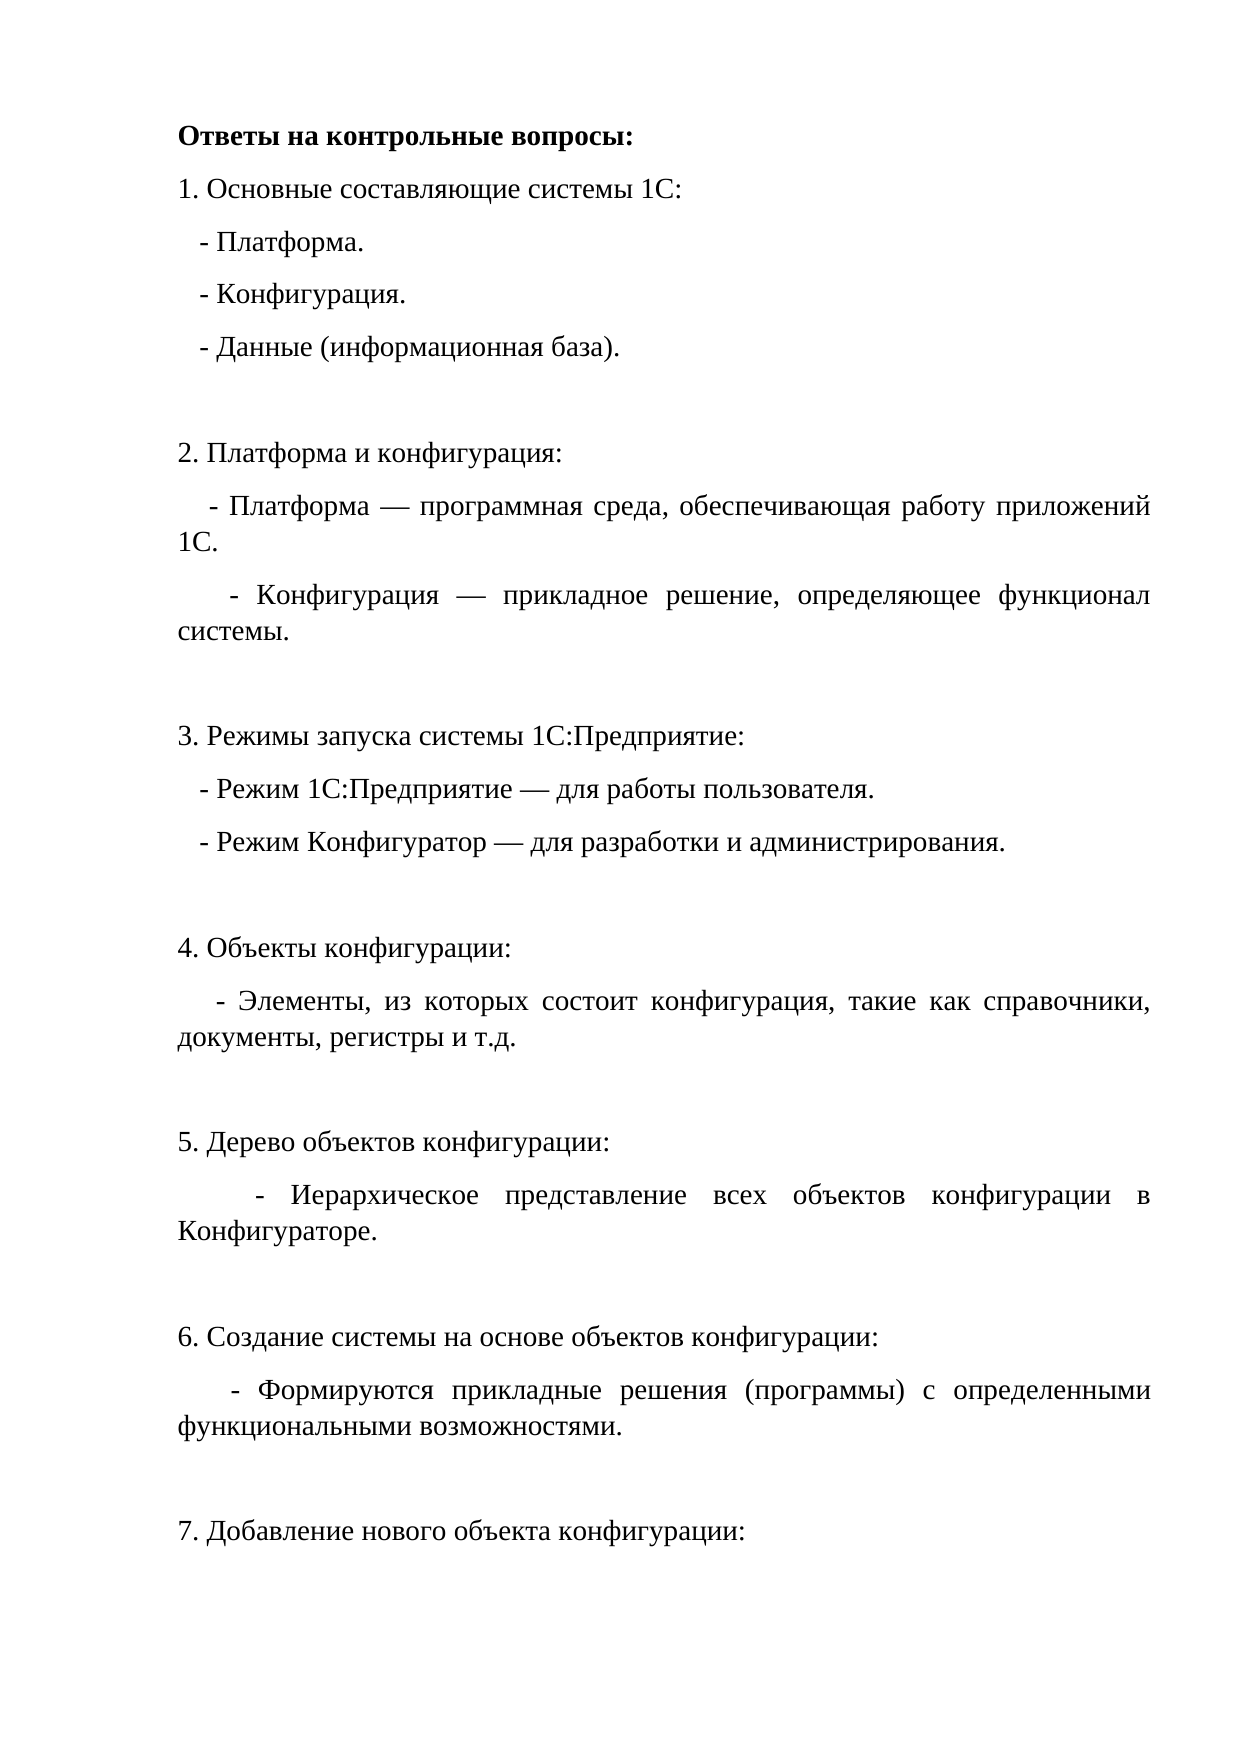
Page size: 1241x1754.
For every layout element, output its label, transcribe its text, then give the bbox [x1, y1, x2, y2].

text 2. Платформа и конфигурация: [177, 435, 1152, 468]
text 1. Основные составляющие системы 1С: [177, 171, 1152, 204]
text 7. Добавление нового объекта конфигурации: [177, 1513, 1152, 1547]
text 6. Создание системы на основе объектов конфигурации: [177, 1319, 1152, 1352]
text - Платформа. [177, 224, 1152, 257]
text - Данные (информационная база). [177, 329, 1152, 363]
text Ответы на контрольные вопросы: [177, 118, 1152, 152]
text - Элементы, из которых состоит конфигурация, такие как справочники, документы, регистры и т.д. [177, 983, 1152, 1052]
text 3. Режимы запуска системы 1С:Предприятие: [177, 718, 1152, 752]
text - Конфигурация — прикладное решение, определяющее функционал системы. [177, 577, 1152, 646]
text - Конфигурация. [177, 277, 1152, 310]
text 4. Объекты конфигурации: [177, 930, 1152, 963]
text - Режим 1С:Предприятие — для работы пользователя. [177, 771, 1152, 805]
text - Платформа — программная среда, обеспечивающая работу приложений 1С. [177, 488, 1152, 557]
text 5. Дерево объектов конфигурации: [177, 1124, 1152, 1158]
text - Режим Конфигуратор — для разработки и администрирования. [177, 824, 1152, 858]
text - Иерархическое представление всех объектов конфигурации в Конфигураторе. [177, 1177, 1152, 1247]
text - Формируются прикладные решения (программы) с определенными функциональными возможностями. [177, 1372, 1152, 1441]
